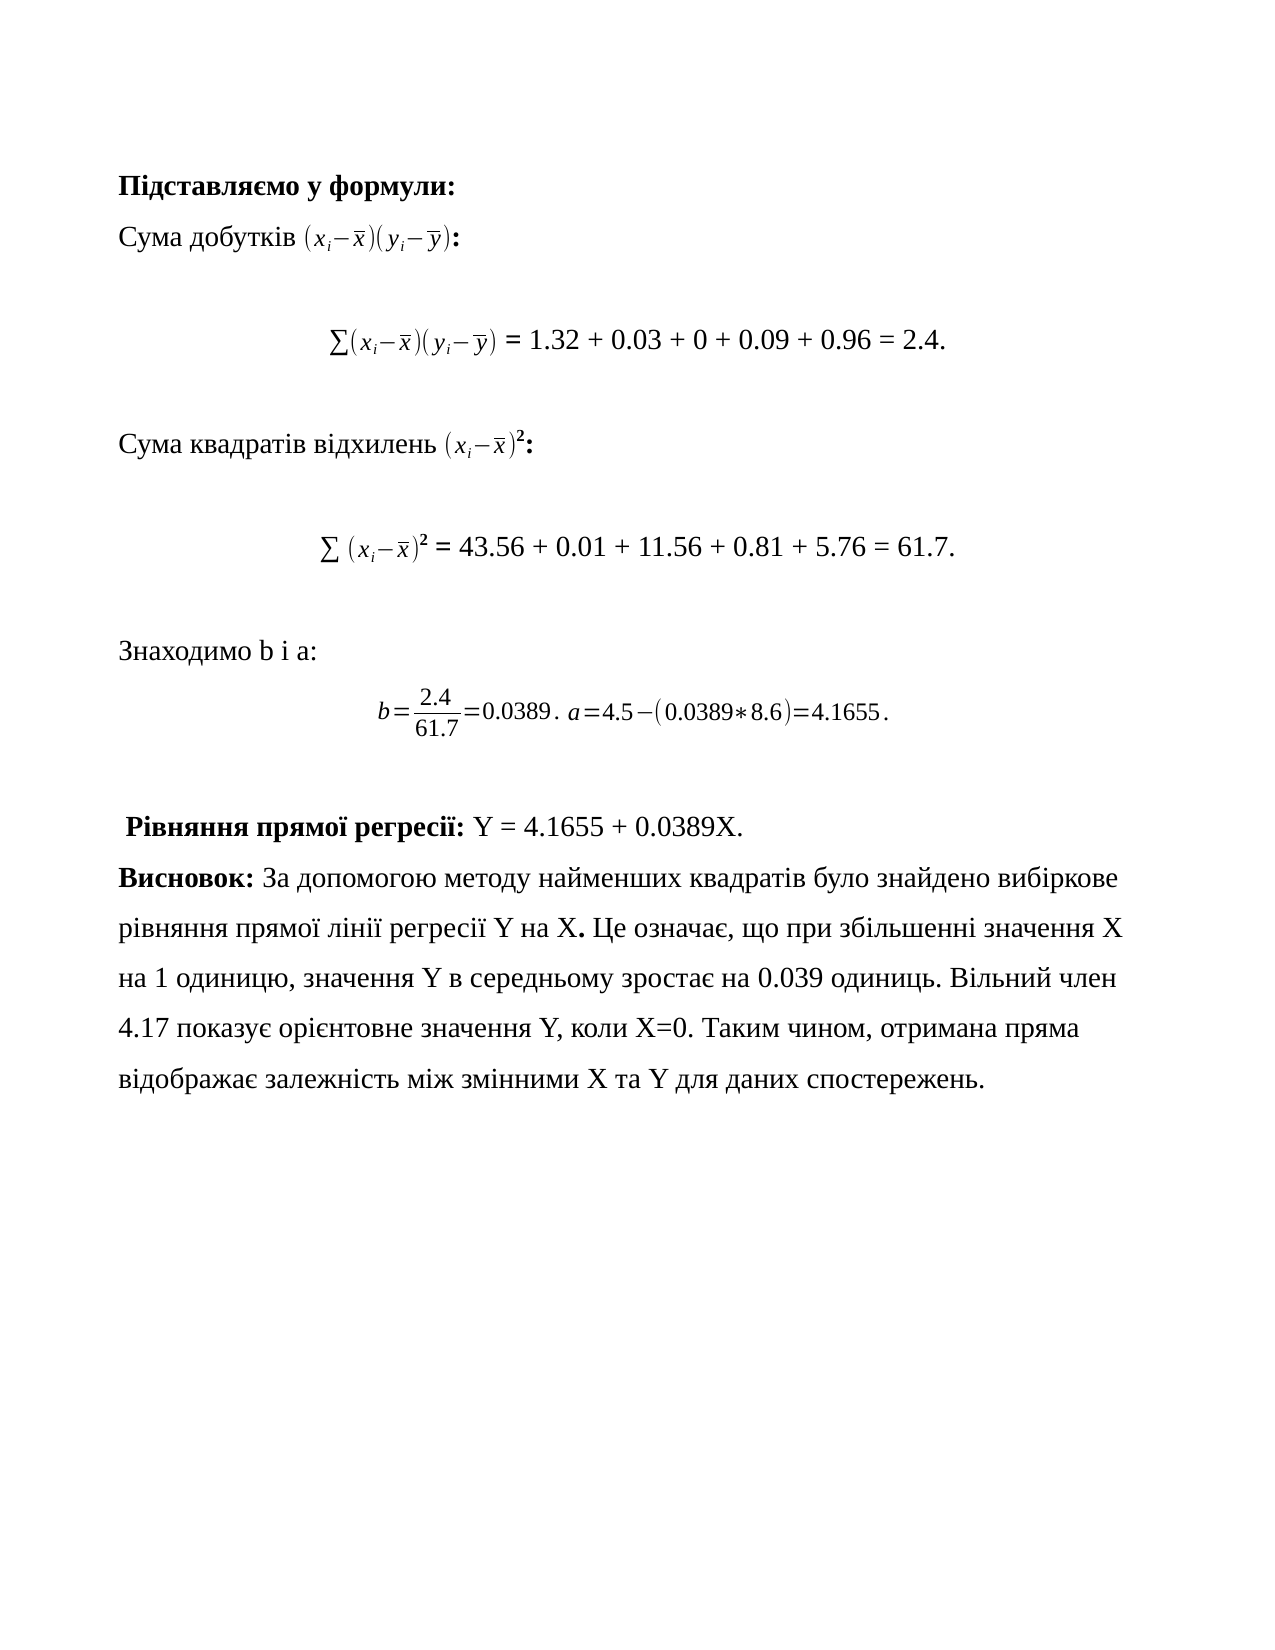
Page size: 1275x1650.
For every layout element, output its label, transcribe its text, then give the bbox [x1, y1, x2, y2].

text Сума добутків : [118, 219, 1157, 255]
text ∑ 2 = 43.56 + 0.01 + 11.56 + 0.81 + 5.76 = 61.7. [118, 529, 1157, 566]
text Підставляємо у формули: [118, 168, 1157, 202]
text ∑ = 1.32 + 0.03 + 0 + 0.09 + 0.96 = 2.4. [118, 322, 1157, 359]
text Висновок: За допомогою методу найменших квадратів було знайдено вибіркове рівняння прямої лінії регресії Y на X. Це означає, що при збільшенні значення X на 1 одиницю, значення Y в середньому зростає на 0.039 одиниць. Вільний член 4.17 показує орієнтовне значення Y, коли X=0. Таким чином, отримана пряма відображає залежність між змінними X та Y для даних спостережень. [118, 860, 1157, 1094]
text Сума квадратів відхилень 2: [118, 426, 1157, 462]
text Знаходимо b і a: [118, 633, 1157, 666]
text Рівняння прямої регресії: Y = 4.1655 + 0.0389X. [118, 809, 1157, 843]
